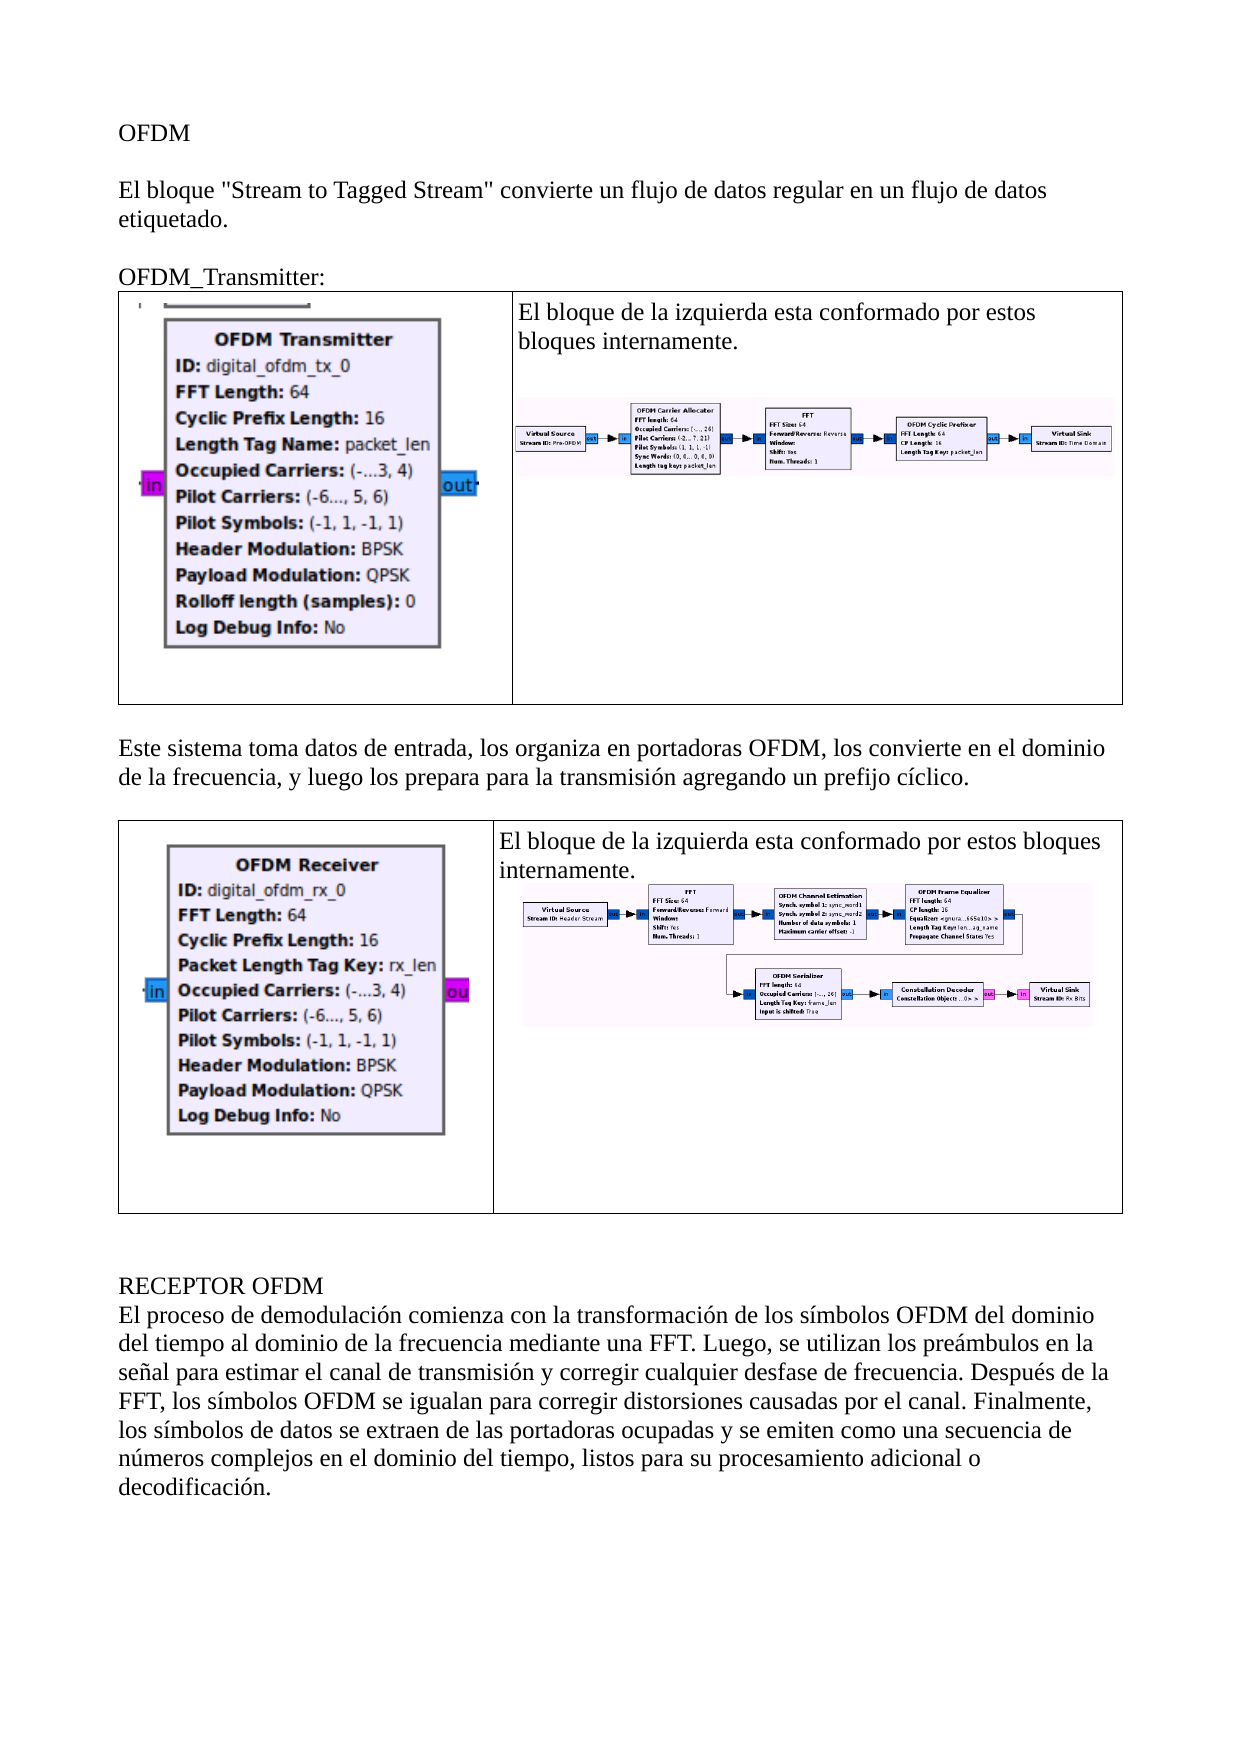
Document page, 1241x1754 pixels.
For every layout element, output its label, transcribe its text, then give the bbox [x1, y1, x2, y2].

text El proceso de demodulación comienza con la transformación de los símbolos OFDM del dominio del tiempo al dominio de la frecuencia mediante una FFT. Luego, se utilizan los preámbulos en la señal para estimar el canal de transmisión y corregir cualquier desfase de frecuencia. Después de la FFT, los símbolos OFDM se igualan para corregir distorsiones causadas por el canal. Finalmente, los símbolos de datos se extraen de las portadoras ocupadas y se emiten como una secuencia de números complejos en el dominio del tiempo, listos para su procesamiento adicional o decodificación. [118, 1300, 1122, 1501]
text El bloque "Stream to Tagged Stream" convierte un flujo de datos regular en un flujo de datos etiquetado. [118, 176, 1122, 233]
text Este sistema toma datos de entrada, los organiza en portadoras OFDM, los convierte en el dominio de la frecuencia, y luego los prepara para la transmisión agregando un prefijo cíclico. [118, 733, 1122, 791]
table_header [119, 292, 512, 704]
table_header El bloque de la izquierda esta conformado por estos bloques internamente. [494, 821, 1122, 1212]
picture [522, 883, 1094, 1027]
table_header El bloque de la izquierda esta conformado por estos bloques internamente. [513, 292, 1122, 704]
text OFDM_Transmitter: [118, 262, 1122, 291]
picture [142, 826, 469, 1178]
picture [138, 303, 479, 670]
text OFDM [118, 118, 1122, 147]
table_header [119, 821, 493, 1212]
picture [515, 397, 1115, 476]
text RECEPTOR OFDM [118, 1271, 1122, 1300]
